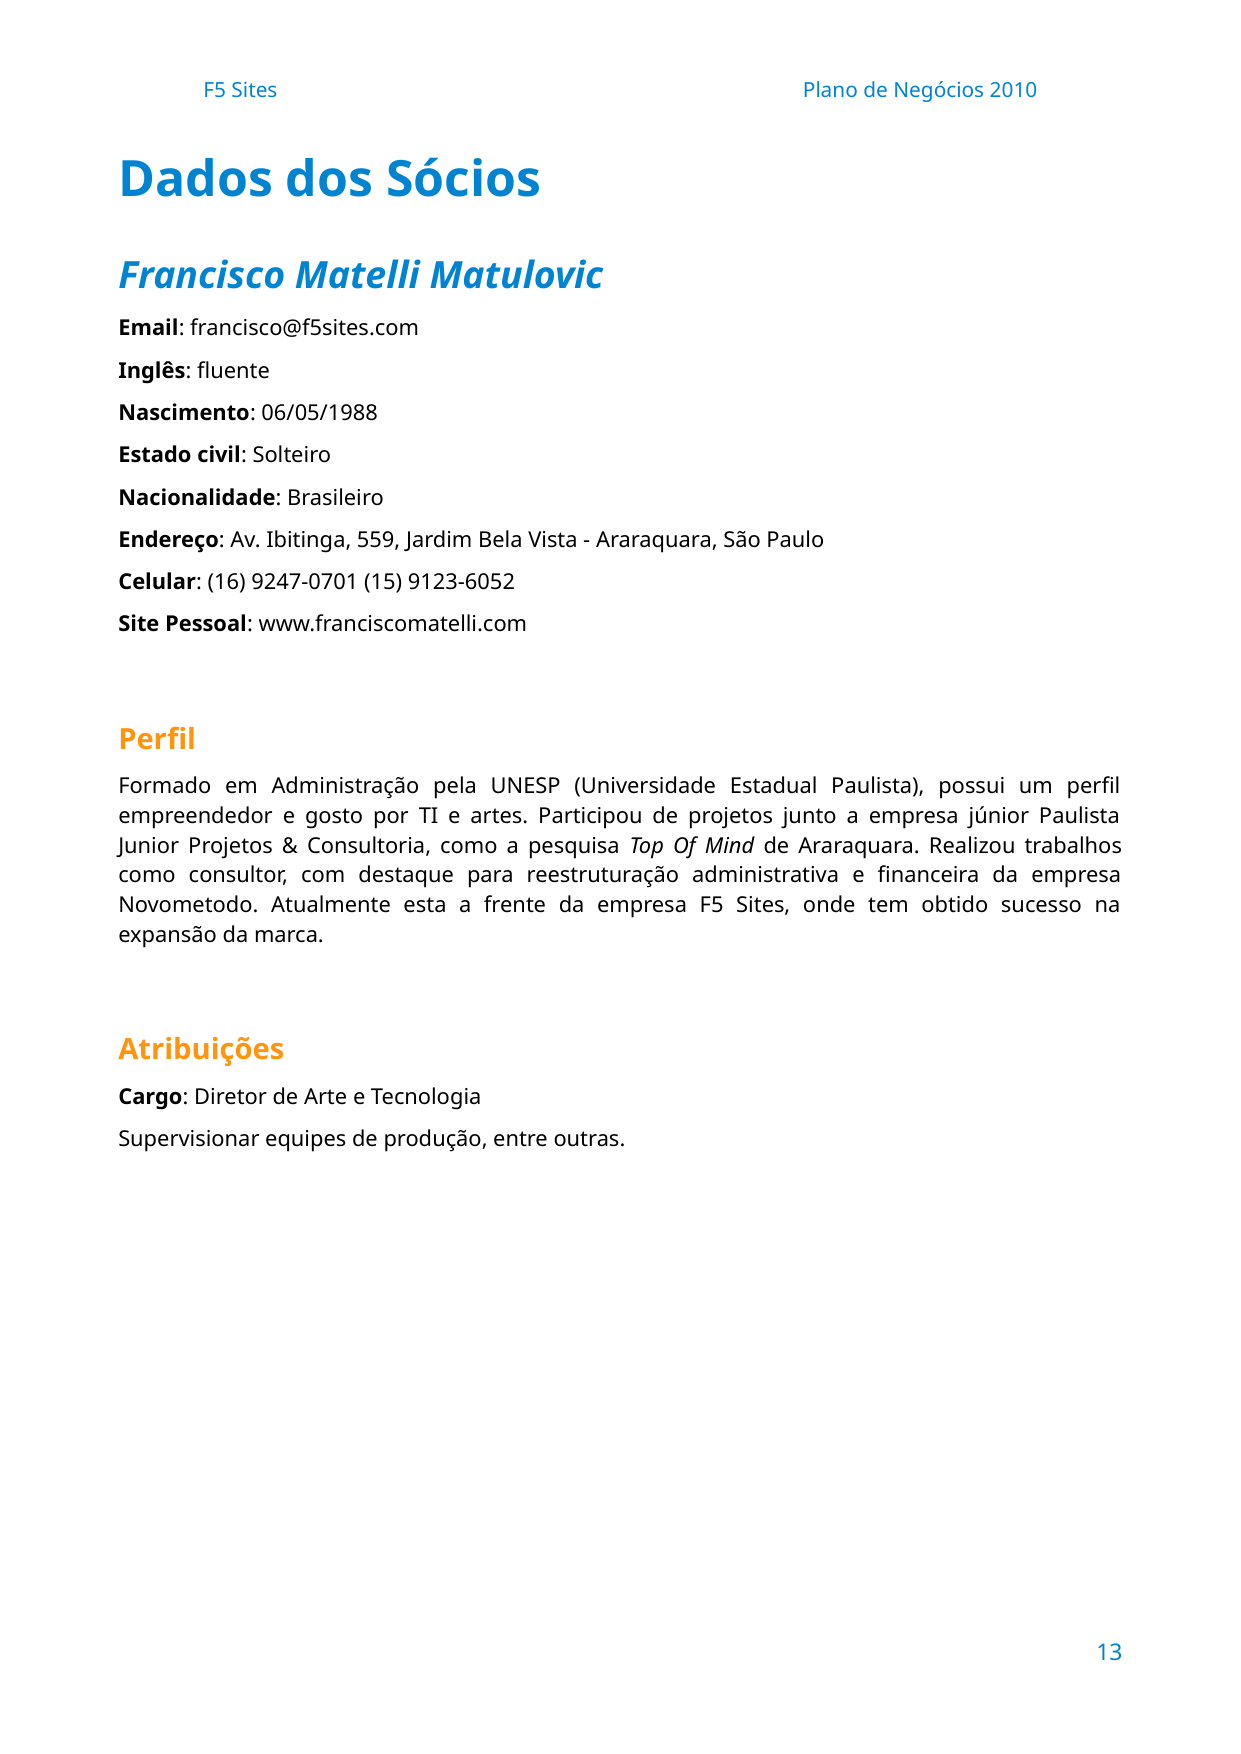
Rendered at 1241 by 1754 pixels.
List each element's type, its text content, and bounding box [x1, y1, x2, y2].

text Site Pessoal: www.franciscomatelli.com [118, 608, 1122, 638]
subtitle Dados dos Sócios [118, 143, 1122, 211]
subtitle Atribuições [118, 1029, 1122, 1068]
text Email: francisco@f5sites.com [118, 312, 1122, 342]
text Nascimento: 06/05/1988 [118, 397, 1122, 427]
text Celular: (16) 9247-0701 (15) 9123-6052 [118, 566, 1122, 596]
text Endereço: Av. Ibitinga, 559, Jardim Bela Vista - Araraquara, São Paulo [118, 524, 1122, 553]
text Formado em Administração pela UNESP (Universidade Estadual Paulista), possui um perfil empreendedor e gosto por TI e artes. Participou de projetos junto a empresa júnior Paulista Junior Projetos & Consultoria, como a pesquisa Top Of Mind de Araraquara. Realizou trabalhos como consultor, com destaque para reestruturação administrativa e financeira da empresa Novometodo. Atualmente esta a frente da empresa F5 Sites, onde tem obtido sucesso na expansão da marca. [118, 770, 1122, 949]
text Supervisionar equipes de produção, entre outras. [118, 1123, 1122, 1153]
text Cargo: Diretor de Arte e Tecnologia [118, 1081, 1122, 1111]
text Estado civil: Solteiro [118, 439, 1122, 469]
subtitle Perfil [118, 718, 1122, 758]
text Inglês: fluente [118, 354, 1122, 384]
text Nacionalidade: Brasileiro [118, 481, 1122, 511]
subtitle Francisco Matelli Matulovic [118, 249, 1122, 300]
